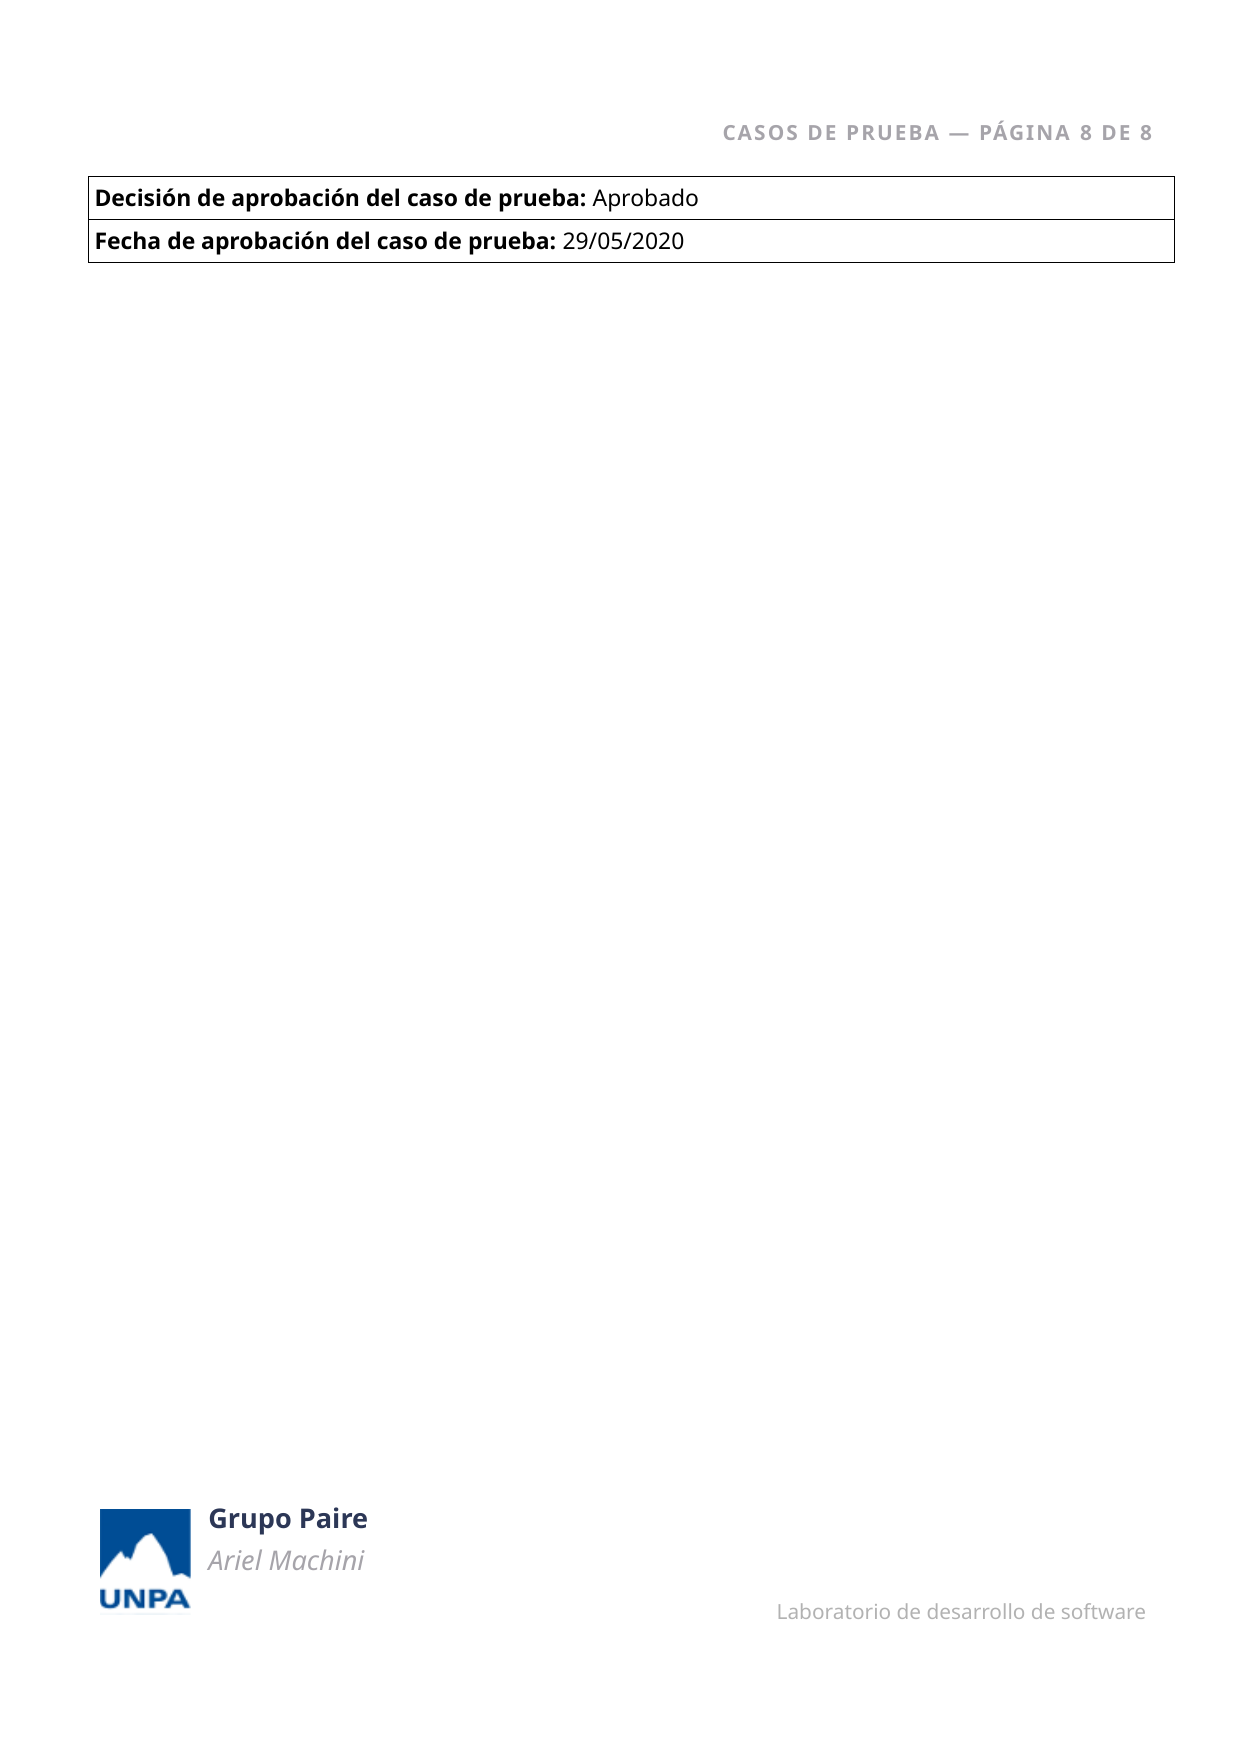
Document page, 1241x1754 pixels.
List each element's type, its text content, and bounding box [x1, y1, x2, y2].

table_cell Fecha de aprobación del caso de prueba: 29/05/2020 [89, 220, 1174, 262]
picture [100, 1509, 191, 1615]
table_cell Decisión de aprobación del caso de prueba: Aprobado [89, 177, 1174, 219]
